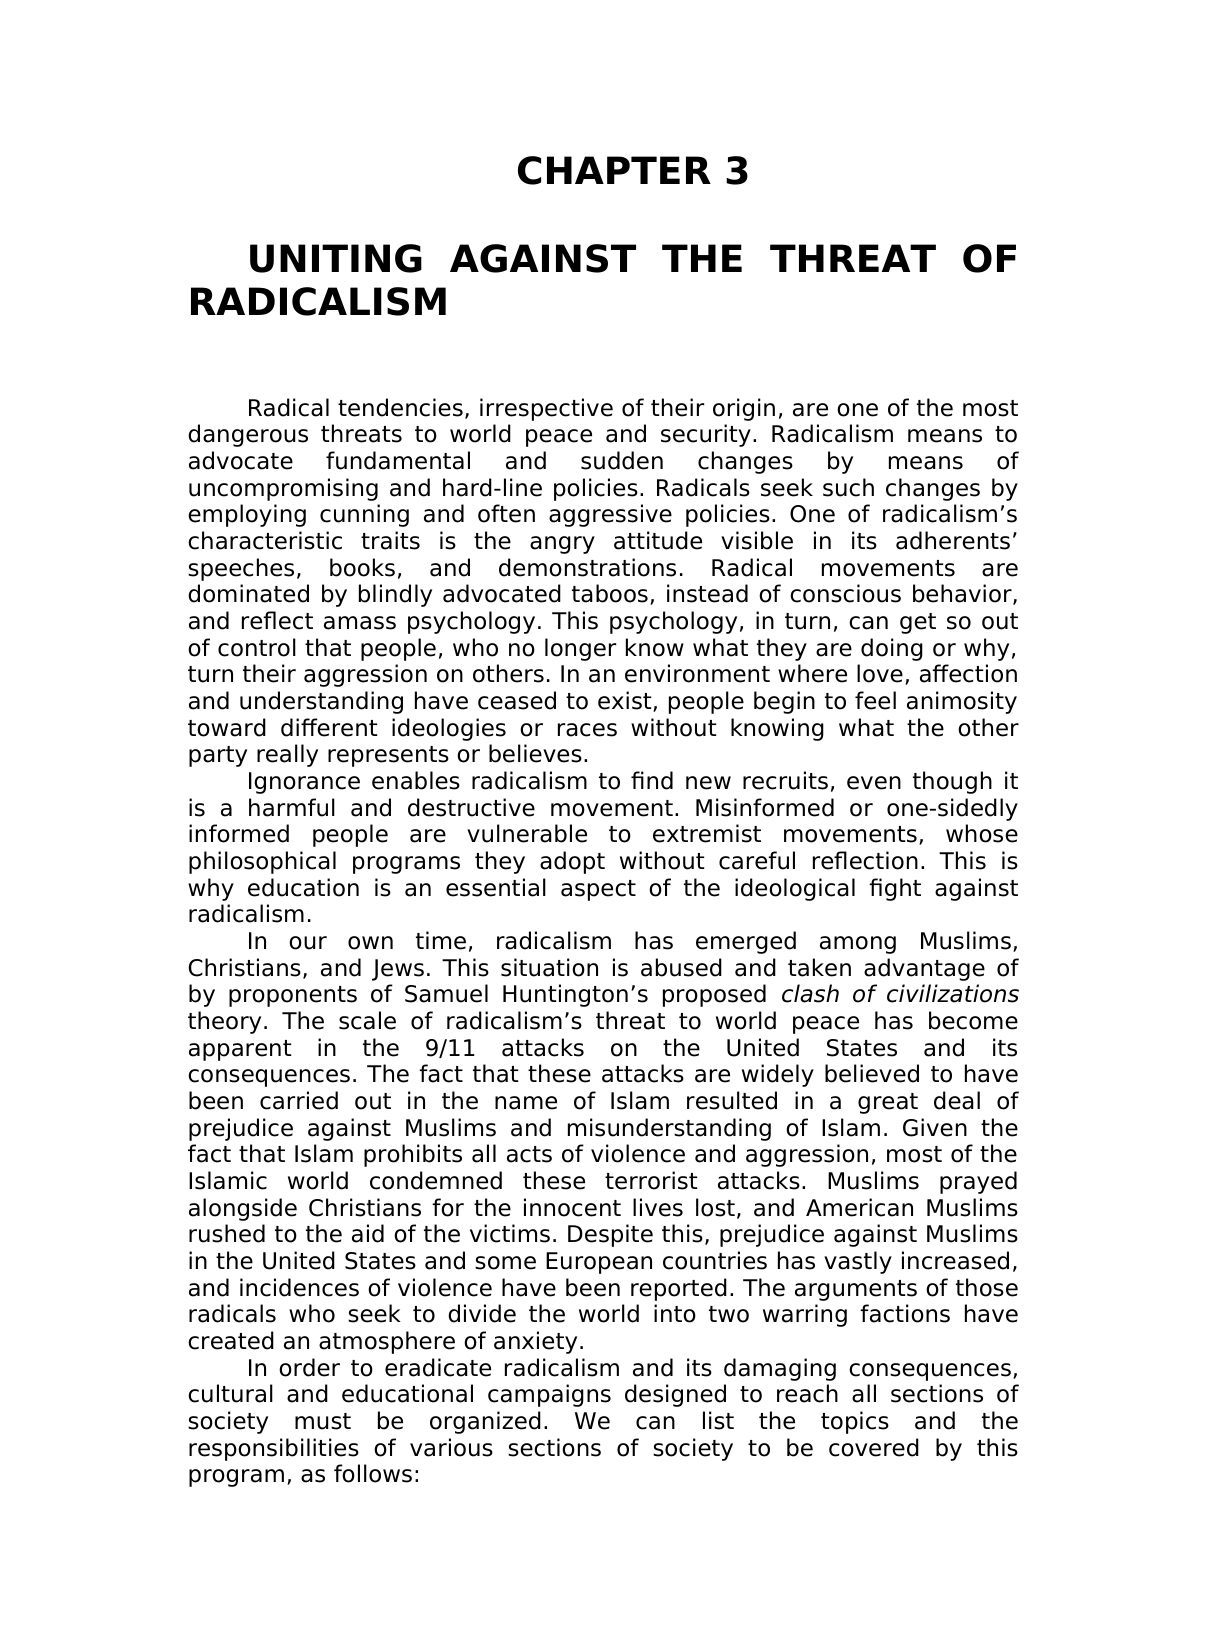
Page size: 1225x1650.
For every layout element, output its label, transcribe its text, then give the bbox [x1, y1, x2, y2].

text CHAPTER 3 [187, 150, 1020, 194]
text In our own time, radicalism has emerged among Muslims, Christians, and Jews. This situation is abused and taken advantage of by proponents of Samuel Huntington’s proposed clash of civilizations theory. The scale of radicalism’s threat to world peace has become apparent in the 9/11 attacks on the United States and its consequences. The fact that these attacks are widely believed to have been carried out in the name of Islam resulted in a great deal of prejudice against Muslims and misunderstanding of Islam. Given the fact that Islam prohibits all acts of violence and aggression, most of the Islamic world condemned these terrorist attacks. Muslims prayed alongside Christians for the innocent lives lost, and American Muslims rushed to the aid of the victims. Despite this, prejudice against Muslims in the United States and some European countries has vastly increased, and incidences of violence have been reported. The arguments of those radicals who seek to divide the world into two warring factions have created an atmosphere of anxiety. [187, 928, 1020, 1355]
text In order to eradicate radicalism and its damaging consequences, cultural and educational campaigns designed to reach all sections of society must be organized. We can list the topics and the responsibilities of various sections of society to be covered by this program, as follows: [187, 1355, 1020, 1488]
text Ignorance enables radicalism to find new recruits, even though it is a harmful and destructive movement. Misinformed or one-sidedly informed people are vulnerable to extremist movements, whose philosophical programs they adopt without careful reflection. This is why education is an essential aspect of the ideological fight against radicalism. [187, 768, 1020, 928]
text Radical tendencies, irrespective of their origin, are one of the most dangerous threats to world peace and security. Radicalism means to advocate fundamental and sudden changes by means of uncompromising and hard-line policies. Radicals seek such changes by employing cunning and often aggressive policies. One of radicalism’s characteristic traits is the angry attitude visible in its adherents’ speeches, books, and demonstrations. Radical movements are dominated by blindly advocated taboos, instead of conscious behavior, and reflect amass psychology. This psychology, in turn, can get so out of control that people, who no longer know what they are doing or why, turn their aggression on others. In an environment where love, affection and understanding have ceased to exist, people begin to feel animosity toward different ideologies or races without knowing what the other party really represents or believes. [187, 395, 1020, 768]
text UNITING AGAINST THE THREAT OF RADICALISM [187, 237, 1020, 324]
